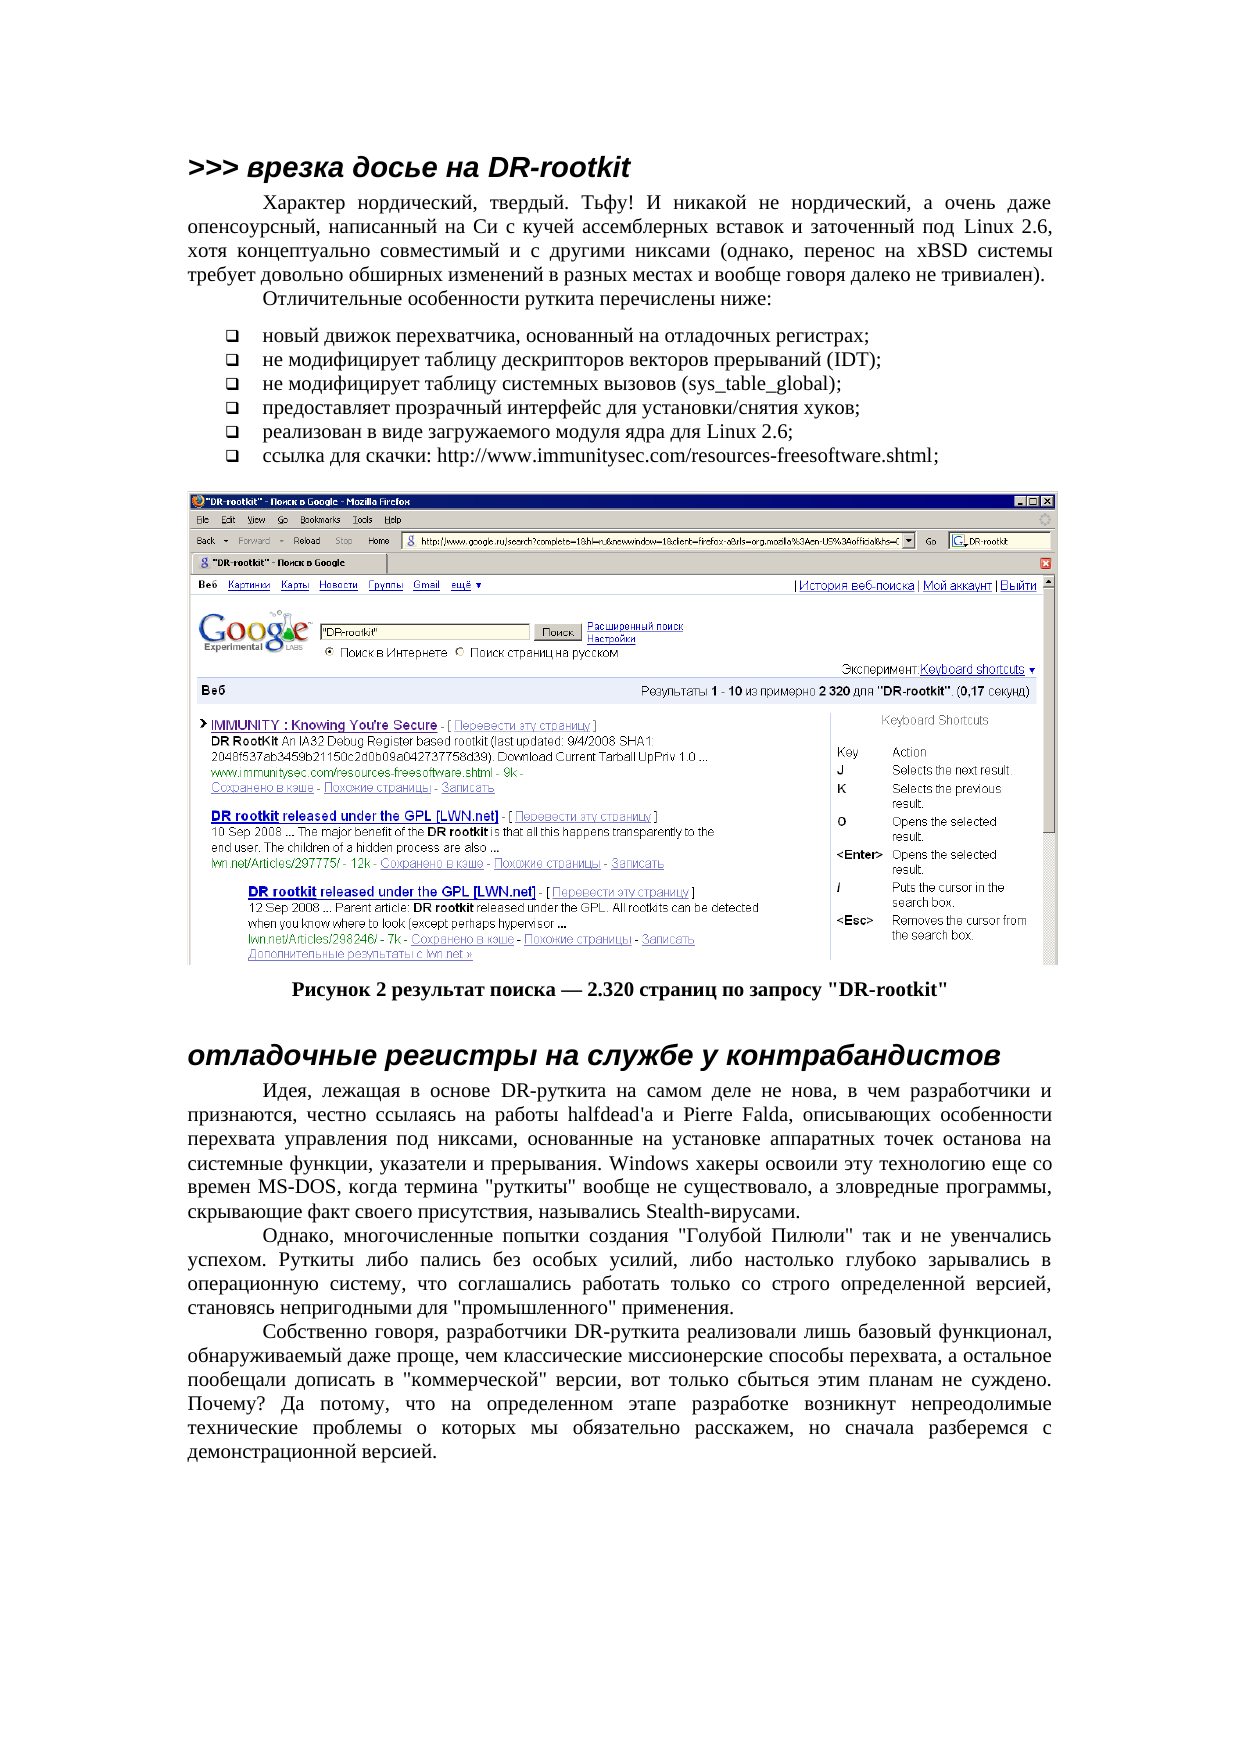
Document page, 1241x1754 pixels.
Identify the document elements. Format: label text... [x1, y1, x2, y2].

text Характер нордический, твердый. Тьфу! И никакой не нордический, а очень даже опенсоурсный, написанный на Си с кучей ассемблерных вставок и заточенный под Linux 2.6, хотя концептуально совместимый и с другими никсами (однако, перенос на xBSD системы требует довольно обширных изменений в разных местах и вообще говоря далеко не тривиален). [187, 190, 1053, 286]
subtitle отладочные регистры на службе у контрабандистов [187, 1038, 1053, 1072]
text Собственно говоря, разработчики DR-руткита реализовали лишь базовый функционал, обнаруживаемый даже проще, чем классические миссионерские способы перехвата, а остальное пообещали дописать в "коммерческой" версии, вот только сбыться этим планам не суждено. Почему? Да потому, что на определенном этапе разработке возникнут непреодолимые технические проблемы о которых мы обязательно расскажем, но сначала разберемся с демонстрационной версией. [187, 1319, 1053, 1463]
text Идея, лежащая в основе DR-руткита на самом деле не нова, в чем разработчики и признаются, честно ссылаясь на работы halfdead'а и Pierre Falda, описывающих особенности перехвата управления под никсами, основанные на установке аппаратных точек останова на системные функции, указатели и прерывания. Windows хакеры освоили эту технологию еще со времен MS-DOS, когда термина "руткиты" вообще не существовало, а зловредные программы, скрывающие факт своего присутствия, назывались Stealth-вирусами. [187, 1078, 1053, 1223]
text Рисунок 2 результат поиска — 2.320 страниц по запросу "DR-rootkit" [187, 977, 1053, 1001]
list новый движок перехватчика, основанный на отладочных регистрах; [225, 323, 1053, 347]
list не модифицирует таблицу системных вызовов (sys_table_global); [225, 371, 1053, 395]
list реализован в виде загружаемого модуля ядра для Linux 2.6; [225, 419, 1053, 443]
picture [187, 491, 1058, 965]
list ссылка для скачки: http://www.immunitysec.com/resources-freesoftware.shtml; [225, 443, 1053, 467]
list не модифицирует таблицу дескрипторов векторов прерываний (IDT); [225, 347, 1053, 371]
list предоставляет прозрачный интерфейс для установки/снятия хуков; [225, 395, 1053, 419]
subtitle >>> врезка досье на DR-rootkit [187, 150, 1053, 183]
text Однако, многочисленные попытки создания "Голубой Пилюли" так и не увенчались успехом. Руткиты либо пались без особых усилий, либо настолько глубоко зарывались в операционную систему, что соглашались работать только со строго определенной версией, становясь непригодными для "промышленного" применения. [187, 1223, 1053, 1319]
text Отличительные особенности руткита перечислены ниже: [187, 286, 1053, 310]
